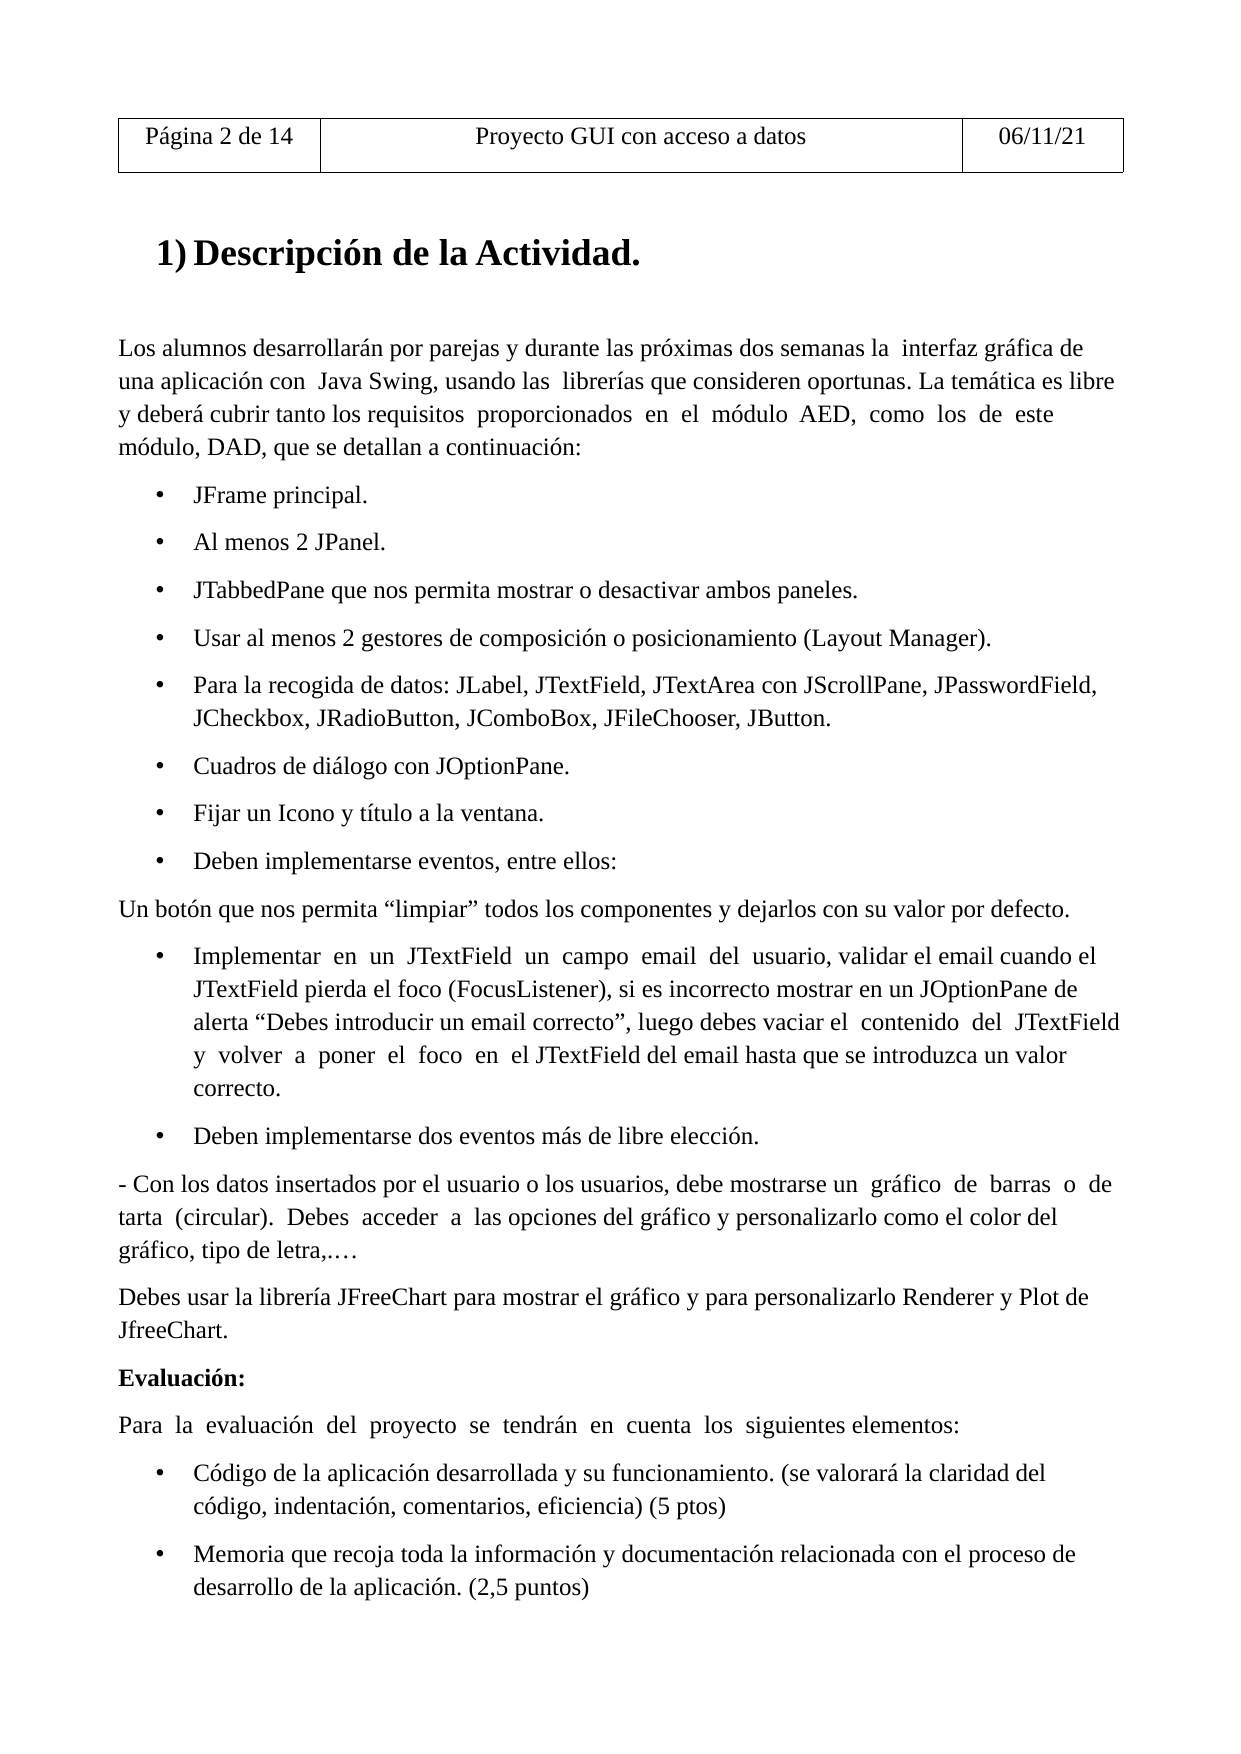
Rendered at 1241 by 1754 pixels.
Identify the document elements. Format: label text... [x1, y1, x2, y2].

text - Con los datos insertados por el usuario o los usuarios, debe mostrarse un gráfico de barras o de tarta (circular). Debes acceder a las opciones del gráfico y personalizarlo como el color del gráfico, tipo de letra,.… [118, 1169, 1122, 1263]
list JFrame principal. [156, 480, 1122, 509]
list Para la recogida de datos: JLabel, JTextField, JTextArea con JScrollPane, JPasswordField, JCheckbox, JRadioButton, JComboBox, JFileChooser, JButton. [156, 670, 1122, 732]
text Debes usar la librería JFreeChart para mostrar el gráfico y para personalizarlo Renderer y Plot de JfreeChart. [118, 1282, 1122, 1344]
list Cuadros de diálogo con JOptionPane. [156, 751, 1122, 780]
list Fijar un Icono y título a la ventana. [156, 798, 1122, 827]
list Implementar en un JTextField un campo email del usuario, validar el email cuando el JTextField pierda el foco (FocusListener), si es incorrecto mostrar en un JOptionPane de alerta “Debes introducir un email correcto”, luego debes vaciar el contenido del JTextField y volver a poner el foco en el JTextField del email hasta que se introduzca un valor correcto. [156, 941, 1122, 1102]
list JTabbedPane que nos permita mostrar o desactivar ambos paneles. [156, 575, 1122, 604]
text Los alumnos desarrollarán por parejas y durante las próximas dos semanas la interfaz gráfica de una aplicación con Java Swing, usando las librerías que consideren oportunas. La temática es libre y deberá cubrir tanto los requisitos proporcionados en el módulo AED, como los de este módulo, DAD, que se detallan a continuación: [118, 333, 1122, 461]
list Código de la aplicación desarrollada y su funcionamiento. (se valorará la claridad del código, indentación, comentarios, eficiencia) (5 ptos) [156, 1458, 1122, 1520]
text Un botón que nos permita “limpiar” todos los componentes y dejarlos con su valor por defecto. [118, 894, 1122, 922]
subtitle Descripción de la Actividad. [156, 230, 1122, 273]
list Usar al menos 2 gestores de composición o posicionamiento (Layout Manager). [156, 623, 1122, 651]
list Deben implementarse dos eventos más de libre elección. [156, 1121, 1122, 1150]
list Al menos 2 JPanel. [156, 527, 1122, 556]
text Evaluación: [118, 1363, 1122, 1392]
text Para la evaluación del proyecto se tendrán en cuenta los siguientes elementos: [118, 1411, 1122, 1439]
list Deben implementarse eventos, entre ellos: [156, 846, 1122, 875]
list Memoria que recoja toda la información y documentación relacionada con el proceso de desarrollo de la aplicación. (2,5 puntos) [156, 1539, 1122, 1601]
